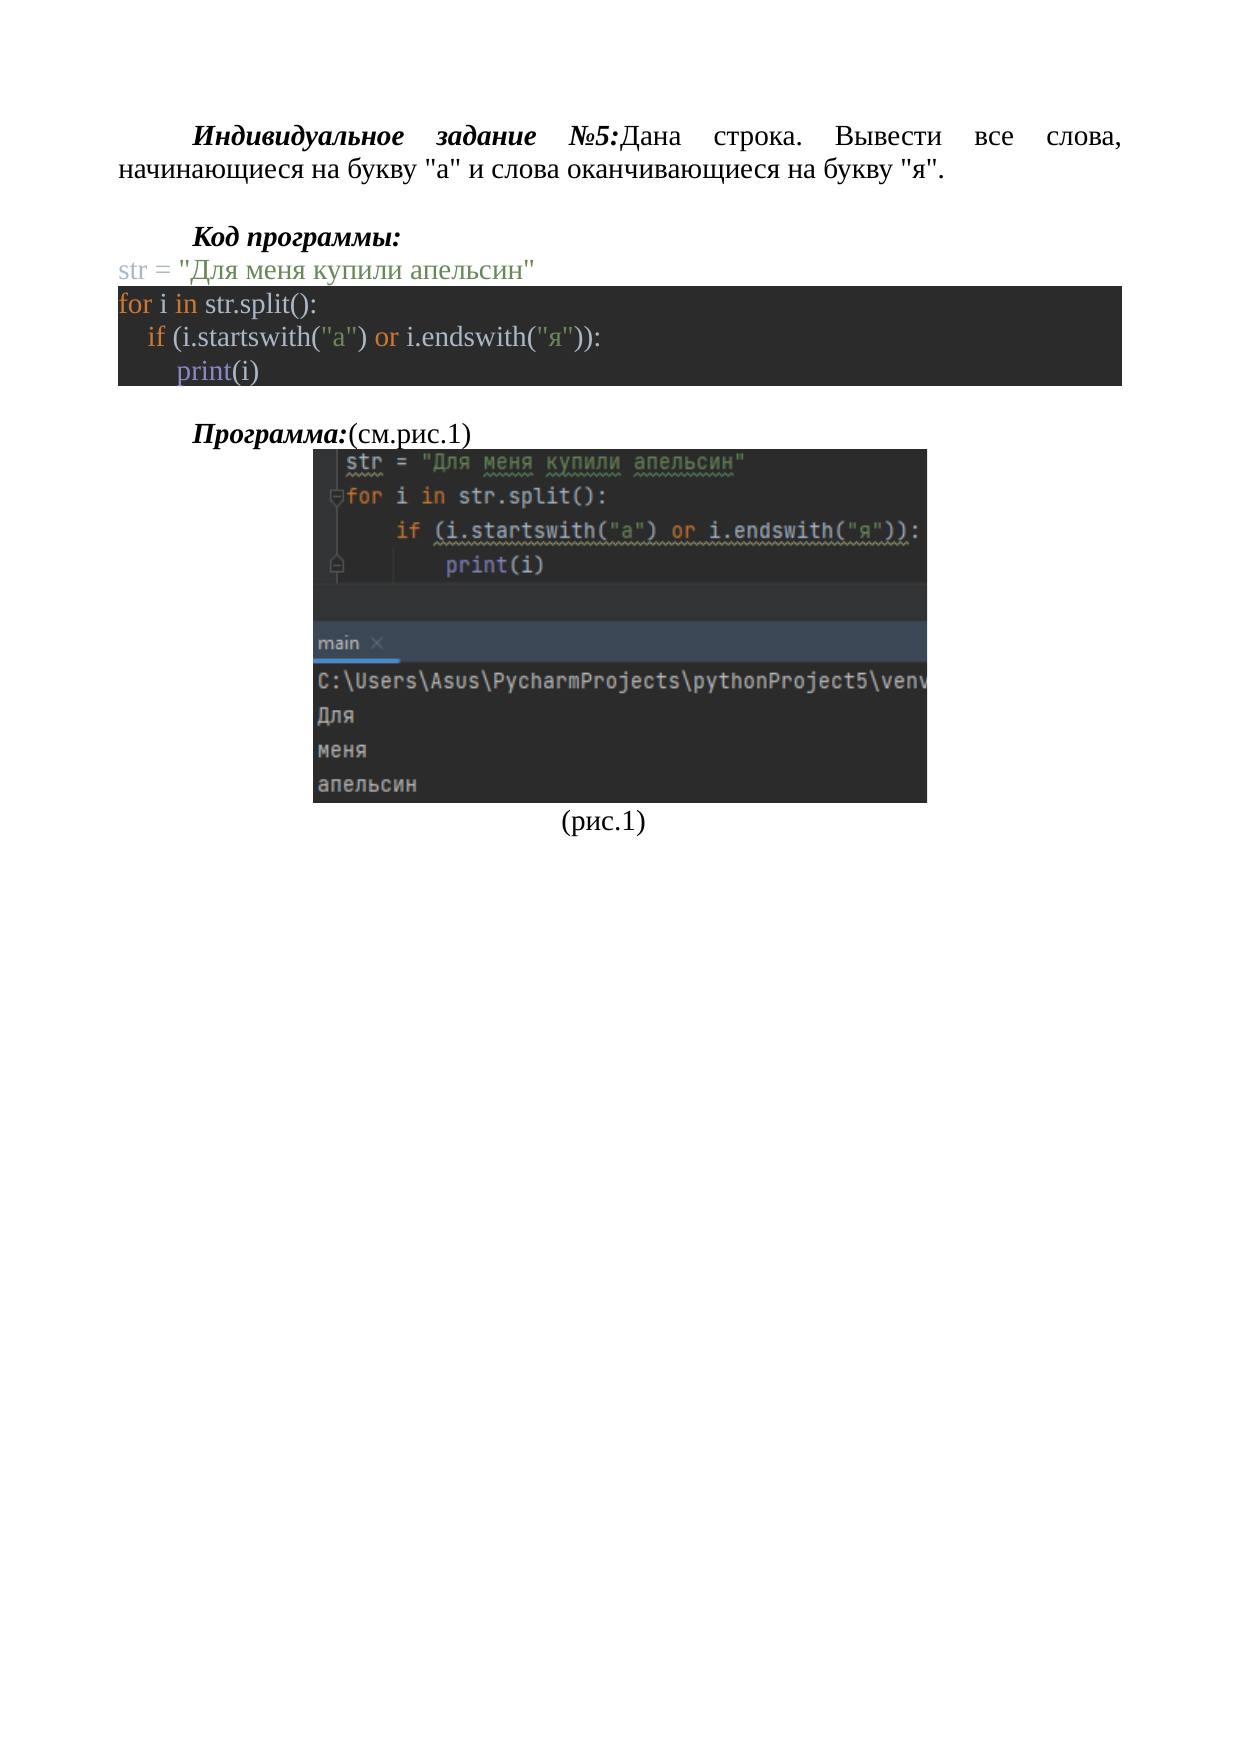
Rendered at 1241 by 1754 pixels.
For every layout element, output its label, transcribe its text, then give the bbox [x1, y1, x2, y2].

text str = "Для меня купили апельсин" [118, 252, 1122, 286]
text for i in str.split(): [118, 286, 1122, 319]
text Программа:(см.рис.1) [118, 416, 1122, 449]
text Индивидуальное задание №5:Дана строка. Вывести все слова, начинающиеся на букву "а" и слова оканчивающиеся на букву "я". [118, 118, 1122, 185]
text if (i.startswith("а") or i.endswith("я")): [118, 319, 1122, 353]
text print(i) [118, 353, 1122, 386]
text Код программы: [118, 219, 1122, 252]
picture [313, 449, 928, 803]
text (рис.1) [118, 449, 1122, 836]
